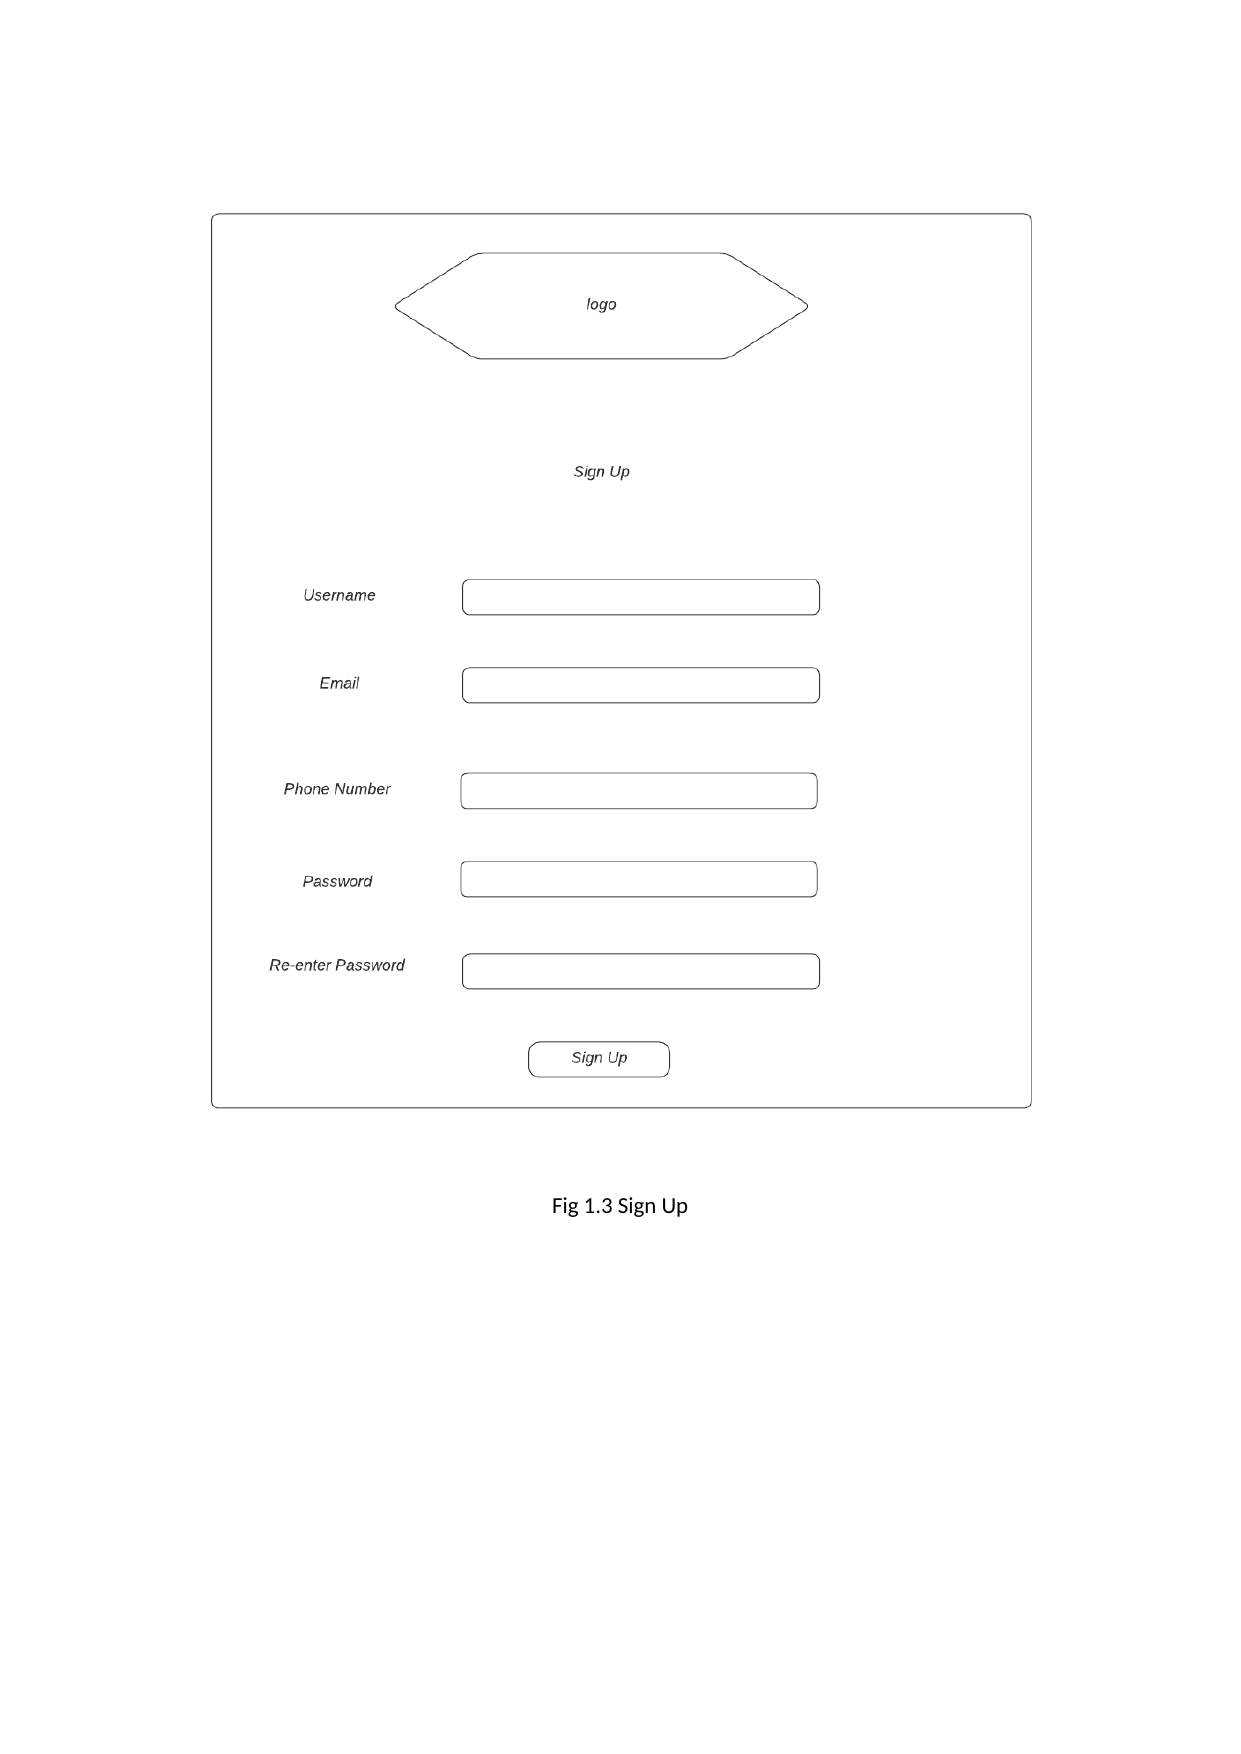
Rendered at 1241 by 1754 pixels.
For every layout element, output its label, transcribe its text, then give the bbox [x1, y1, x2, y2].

text Fig 1.3 Sign Up [150, 1191, 1090, 1219]
